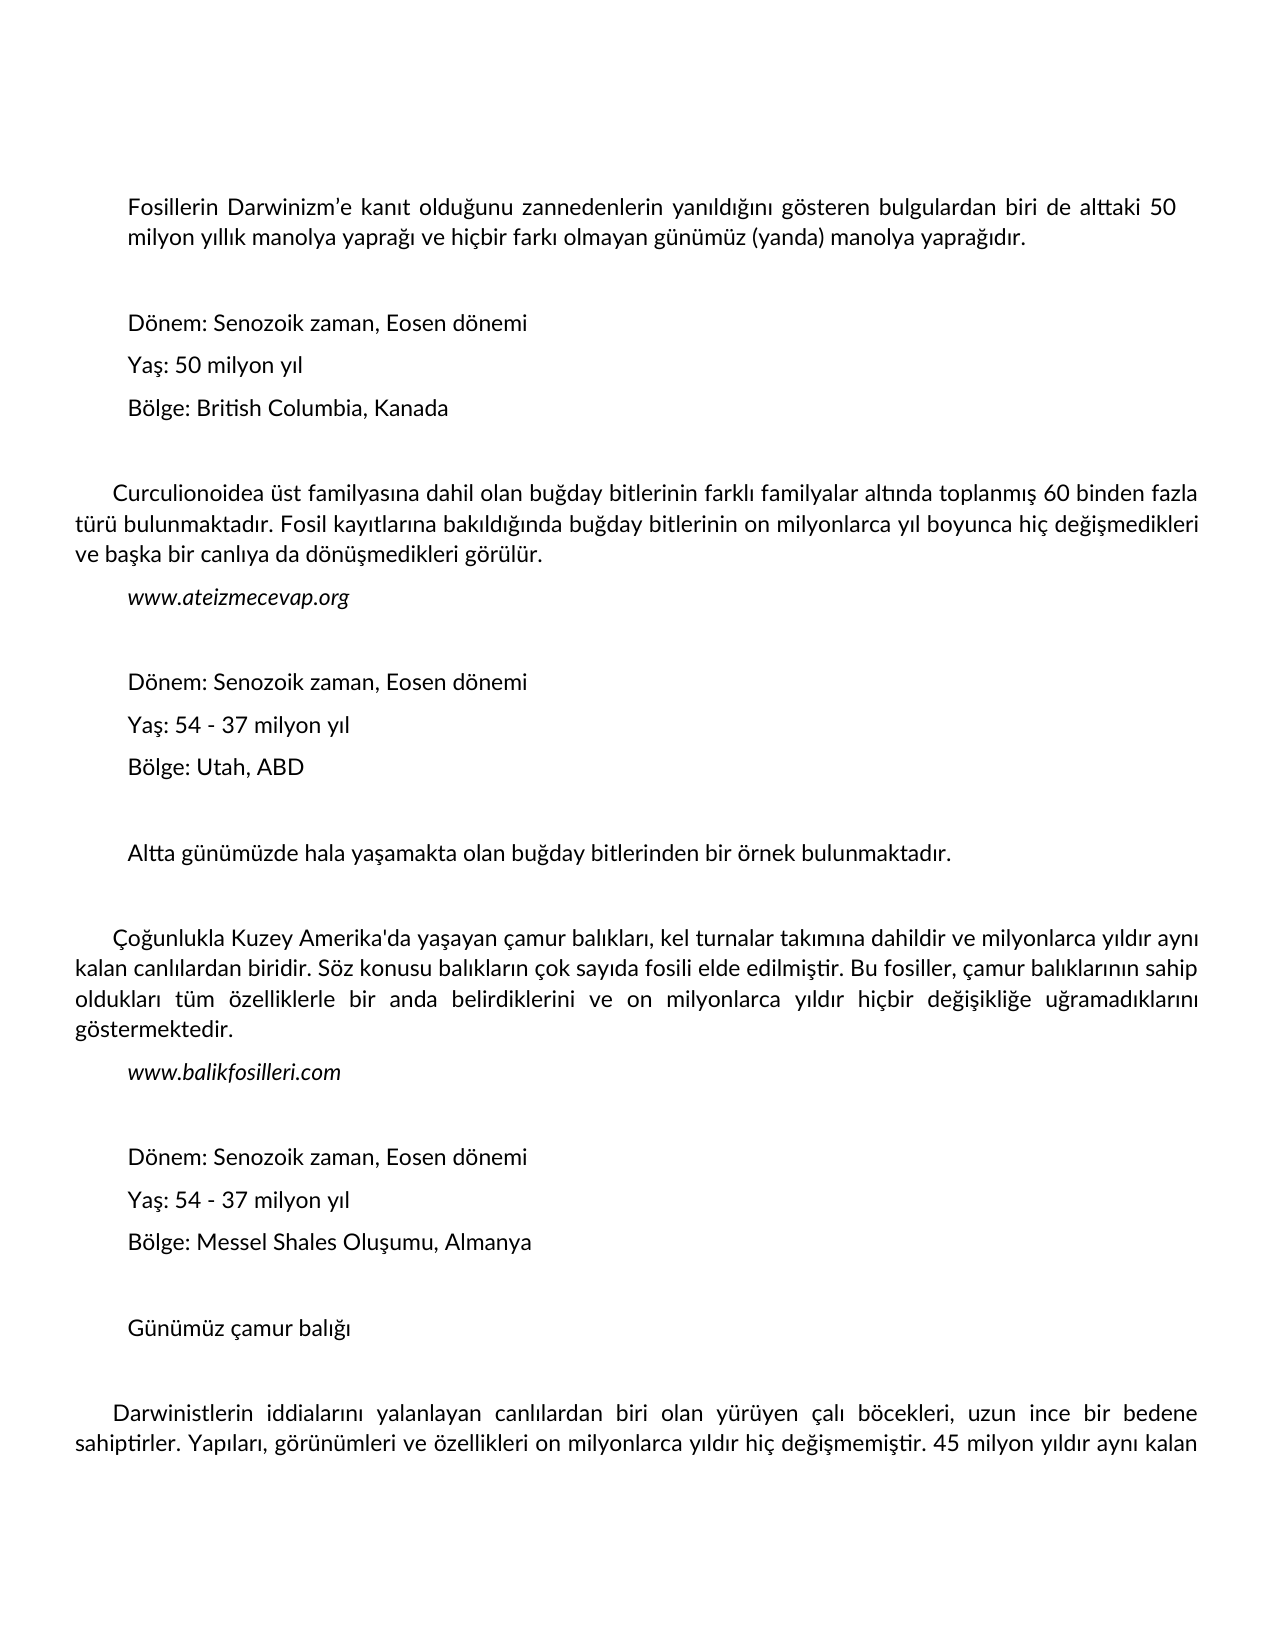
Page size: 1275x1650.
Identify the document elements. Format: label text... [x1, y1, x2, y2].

text Günümüz çamur balığı [127, 1313, 1177, 1341]
text Bölge: Messel Shales Oluşumu, Almanya [127, 1228, 1177, 1256]
text Yaş: 54 - 37 milyon yıl [127, 710, 1177, 738]
text Altta günümüzde hala yaşamakta olan buğday bitlerinden bir örnek bulunmaktadır. [127, 838, 1177, 866]
text Çoğunlukla Kuzey Amerika'da yaşayan çamur balıkları, kel turnalar takımına dahildir ve milyonlarca yıldır aynı kalan canlılardan biridir. Söz konusu balıkların çok sayıda fosili elde edilmiştir. Bu fosiller, çamur balıklarının sahip oldukları tüm özelliklerle bir anda belirdiklerini ve on milyonlarca yıldır hiçbir değişikliğe uğramadıklarını göstermektedir. [75, 924, 1200, 1042]
text Dönem: Senozoik zaman, Eosen dönemi [127, 668, 1177, 695]
text Dönem: Senozoik zaman, Eosen dönemi [127, 308, 1177, 336]
text Darwinistlerin iddialarını yalanlayan canlılardan biri olan yürüyen çalı böcekleri, uzun ince bir bedene sahiptirler. Yapıları, görünümleri ve özellikleri on milyonlarca yıldır hiç değişmemiştir. 45 milyon yıldır aynı kalan [75, 1399, 1200, 1457]
text www.ateizmecevap.org [127, 582, 1177, 610]
text Bölge: British Columbia, Kanada [127, 394, 1177, 421]
text Yaş: 54 - 37 milyon yıl [127, 1185, 1177, 1213]
text www.balikfosilleri.com [127, 1057, 1177, 1085]
text Fosillerin Darwinizm’e kanıt olduğunu zannedenlerin yanıldığını gösteren bulgulardan biri de alttaki 50 milyon yıllık manolya yaprağı ve hiçbir farkı olmayan günümüz (yanda) manolya yaprağıdır. [127, 193, 1177, 250]
text Bölge: Utah, ABD [127, 753, 1177, 781]
text Dönem: Senozoik zaman, Eosen dönemi [127, 1143, 1177, 1170]
text Yaş: 50 milyon yıl [127, 351, 1177, 378]
text Curculionoidea üst familyasına dahil olan buğday bitlerinin farklı familyalar altında toplanmış 60 binden fazla türü bulunmaktadır. Fosil kayıtlarına bakıldığında buğday bitlerinin on milyonlarca yıl boyunca hiç değişmedikleri ve başka bir canlıya da dönüşmedikleri görülür. [75, 479, 1200, 567]
